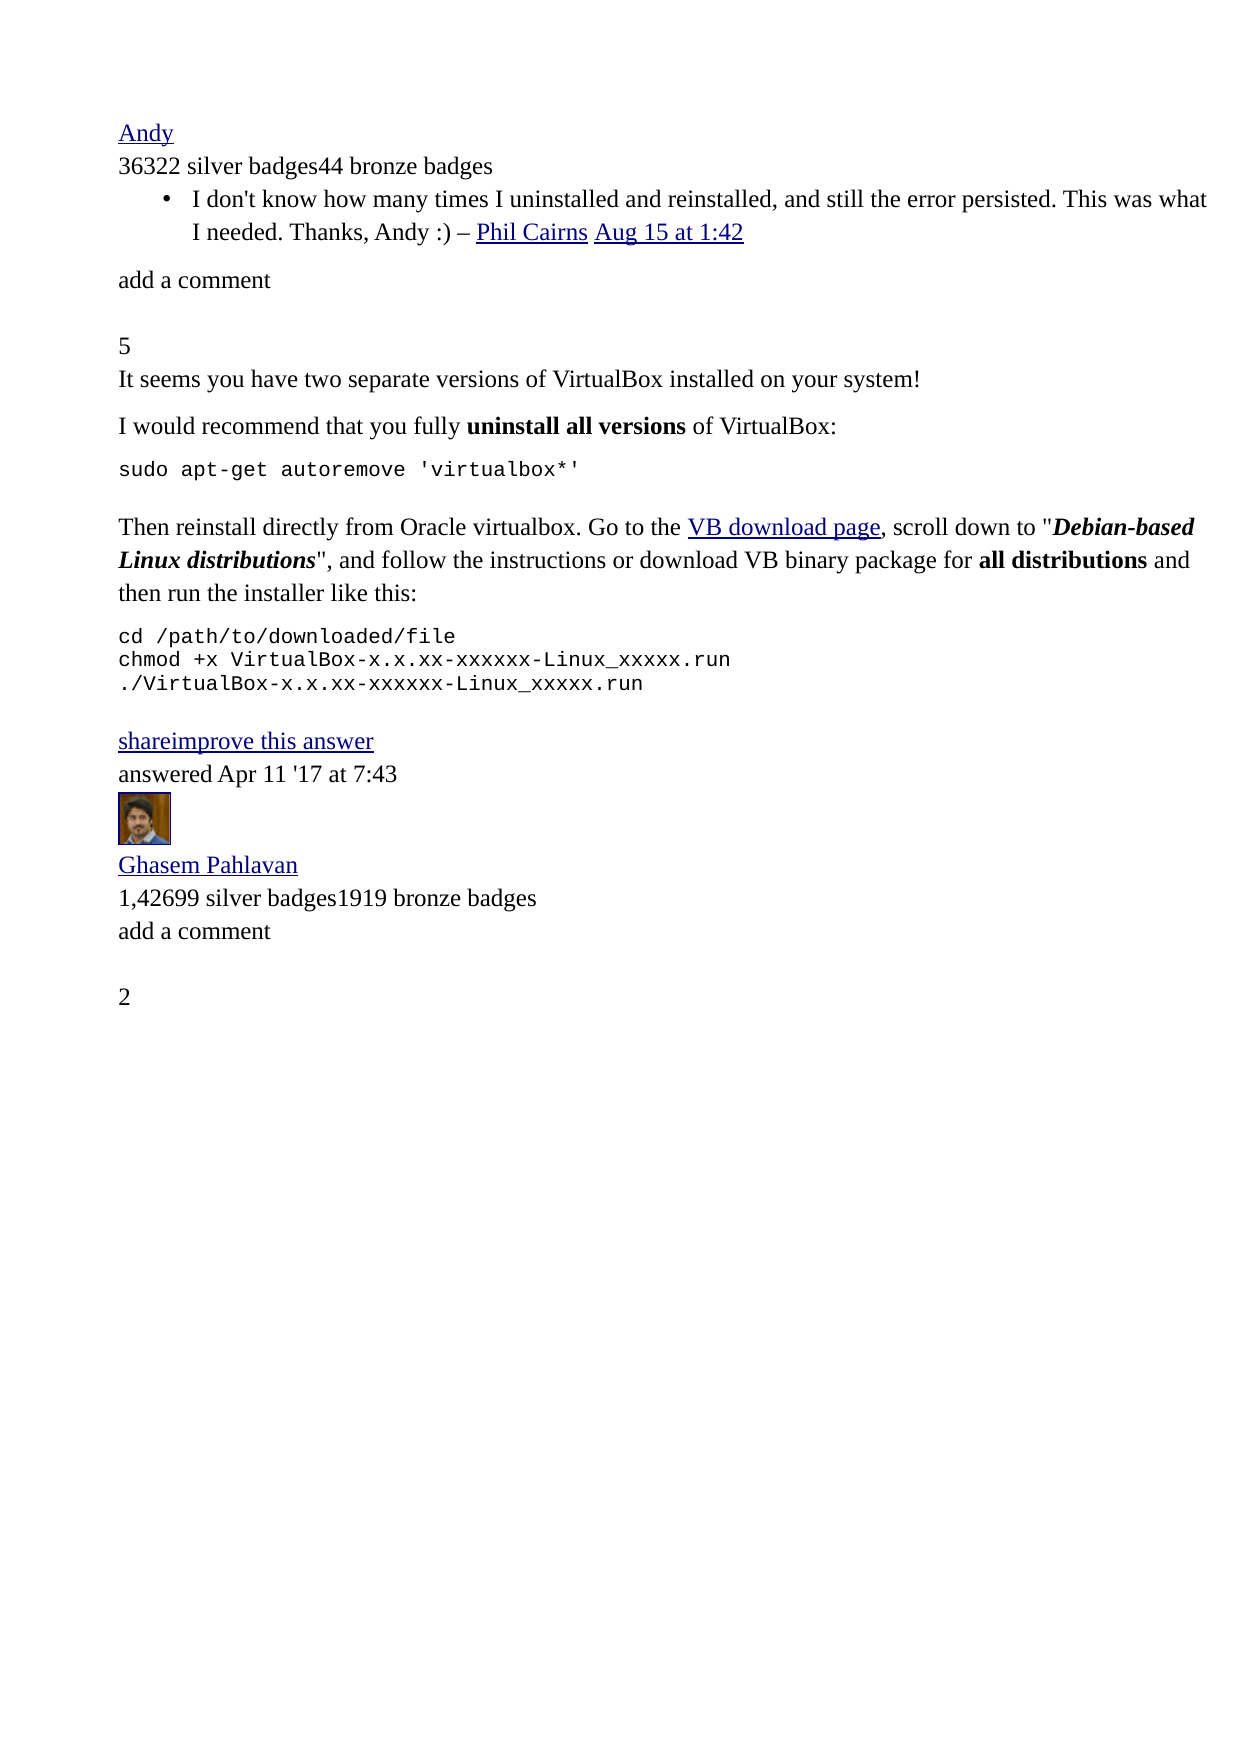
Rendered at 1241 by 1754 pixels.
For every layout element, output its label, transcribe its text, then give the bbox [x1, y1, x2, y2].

text ./VirtualBox-x.x.xx-xxxxxx-Linux_xxxxx.run [118, 673, 1210, 697]
list I don't know how many times I uninstalled and reinstalled, and still the error persisted. This was what I needed. Thanks, Andy :) – Phil Cairns Aug 15 at 1:42 [162, 184, 1210, 246]
text chmod +x VirtualBox-x.x.xx-xxxxxx-Linux_xxxxx.run [118, 649, 1210, 673]
text 2 [118, 982, 1210, 1011]
text It seems you have two separate versions of VirtualBox installed on your system! [118, 364, 1210, 393]
picture [120, 794, 170, 844]
text shareimprove this answer [118, 726, 1210, 755]
text add a comment [118, 916, 1210, 944]
text sudo apt-get autoremove 'virtualbox*' [118, 459, 1210, 483]
text Ghasem Pahlavan [118, 850, 1210, 878]
text 5 [118, 331, 1210, 359]
text cd /path/to/downloaded/file [118, 626, 1210, 649]
text answered Apr 11 '17 at 7:43 [118, 759, 1210, 788]
text Andy [118, 118, 1210, 147]
text I would recommend that you fully uninstall all versions of VirtualBox: [118, 411, 1210, 440]
text 1,42699 silver badges1919 bronze badges [118, 883, 1210, 911]
text 36322 silver badges44 bronze badges [118, 151, 1210, 180]
text Then reinstall directly from Oracle virtualbox. Go to the VB download page, scroll down to "Debian-based Linux distributions", and follow the instructions or download VB binary package for all distributions and then run the installer like this: [118, 512, 1210, 607]
text add a comment [118, 265, 1210, 293]
